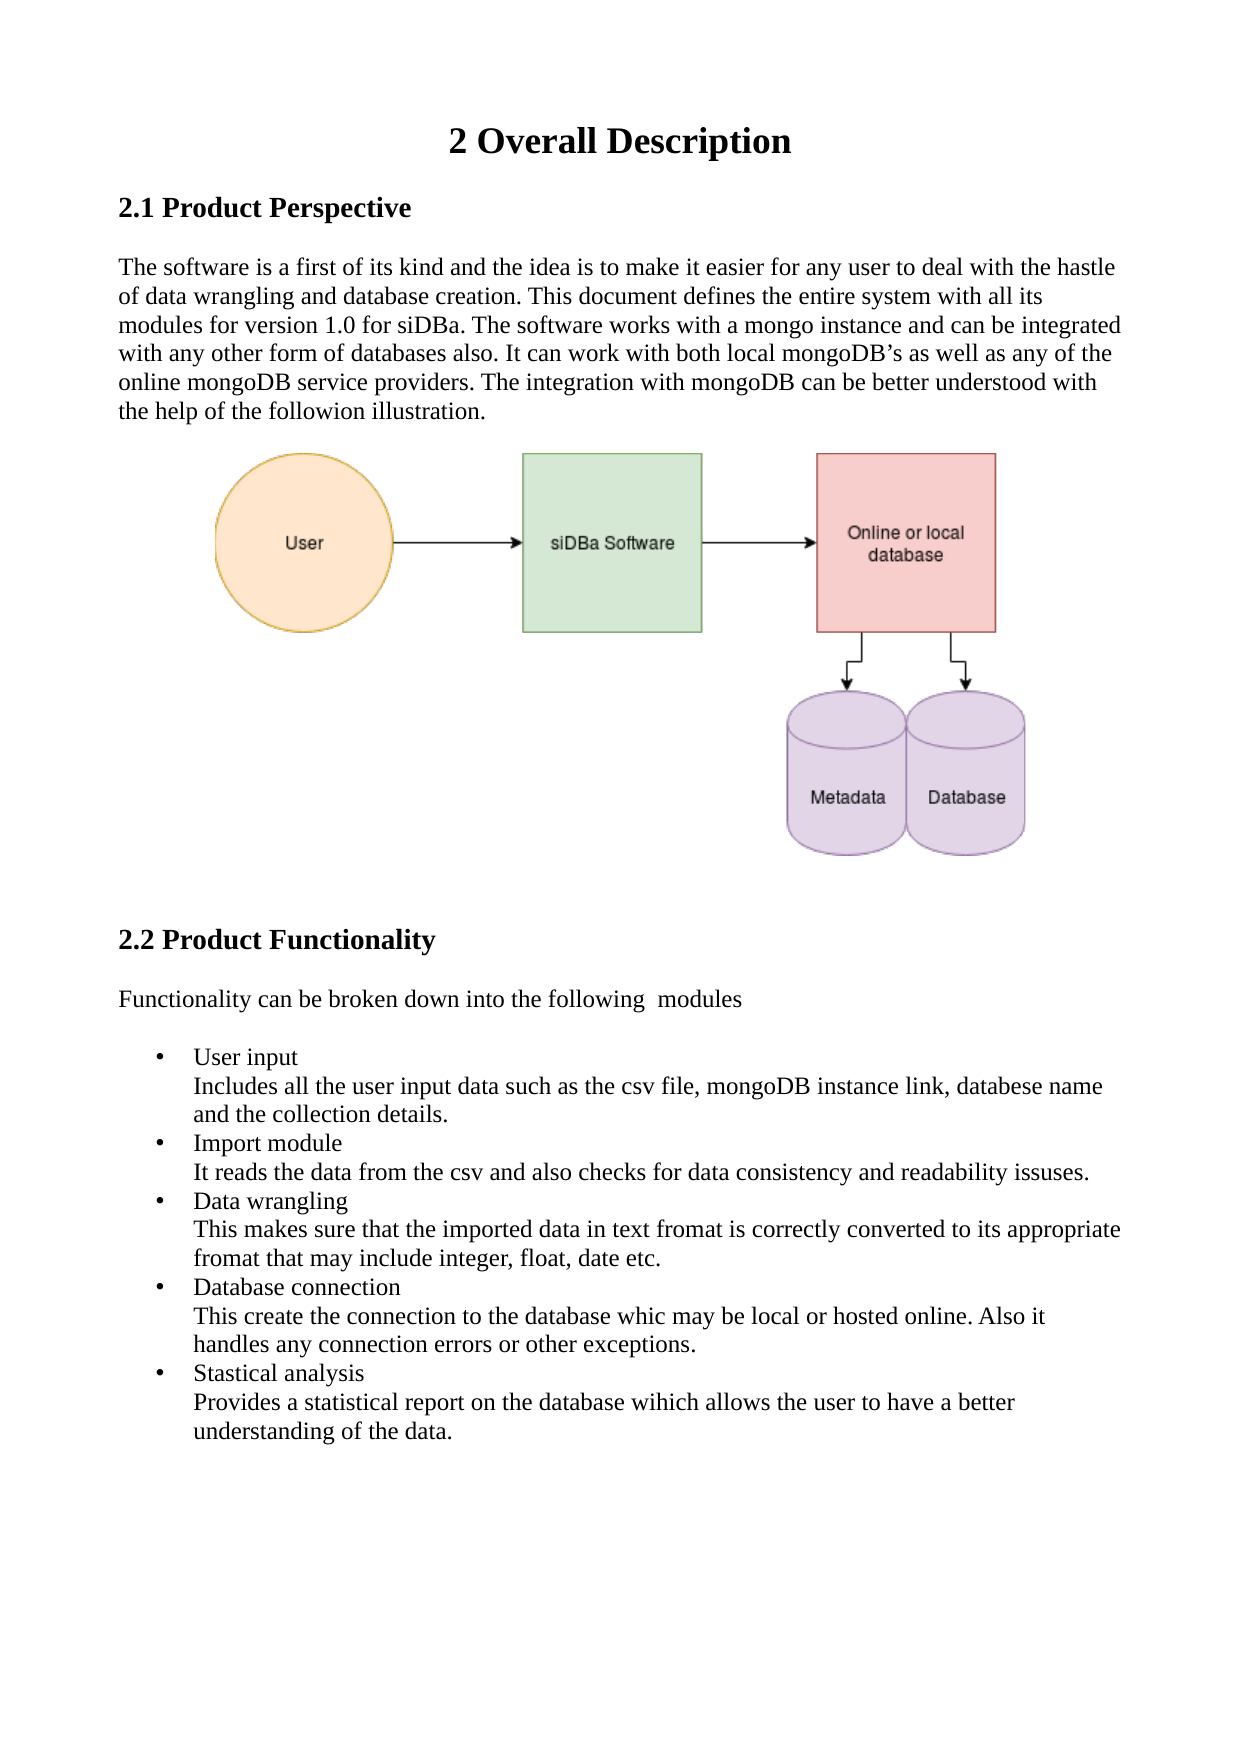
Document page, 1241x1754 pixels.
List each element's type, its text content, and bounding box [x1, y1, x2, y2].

list This create the connection to the database whic may be local or hosted online. Also it handles any connection errors or other exceptions. [156, 1301, 1122, 1358]
list Import module [156, 1128, 1122, 1157]
list This makes sure that the imported data in text fromat is correctly converted to its appropriate fromat that may include integer, float, date etc. [156, 1214, 1122, 1272]
text 2.2 Product Functionality [118, 922, 1122, 956]
text Functionality can be broken down into the following modules [118, 984, 1122, 1013]
list Database connection [156, 1272, 1122, 1301]
list Stastical analysis [156, 1358, 1122, 1387]
text 2 Overall Description [118, 118, 1122, 161]
text 2.1 Product Perspective [118, 190, 1122, 223]
list Provides a statistical report on the database wihich allows the user to have a better understanding of the data. [156, 1387, 1122, 1444]
list User input [156, 1042, 1122, 1071]
picture [215, 453, 1026, 856]
list Data wrangling [156, 1186, 1122, 1214]
list It reads the data from the csv and also checks for data consistency and readability issuses. [156, 1157, 1122, 1186]
list Includes all the user input data such as the csv file, mongoDB instance link, databese name and the collection details. [156, 1071, 1122, 1128]
text The software is a first of its kind and the idea is to make it easier for any user to deal with the hastle of data wrangling and database creation. This document defines the entire system with all its modules for version 1.0 for siDBa. The software works with a mongo instance and can be integrated with any other form of databases also. It can work with both local mongoDB’s as well as any of the online mongoDB service providers. The integration with mongoDB can be better understood with the help of the followion illustration. [118, 252, 1122, 425]
